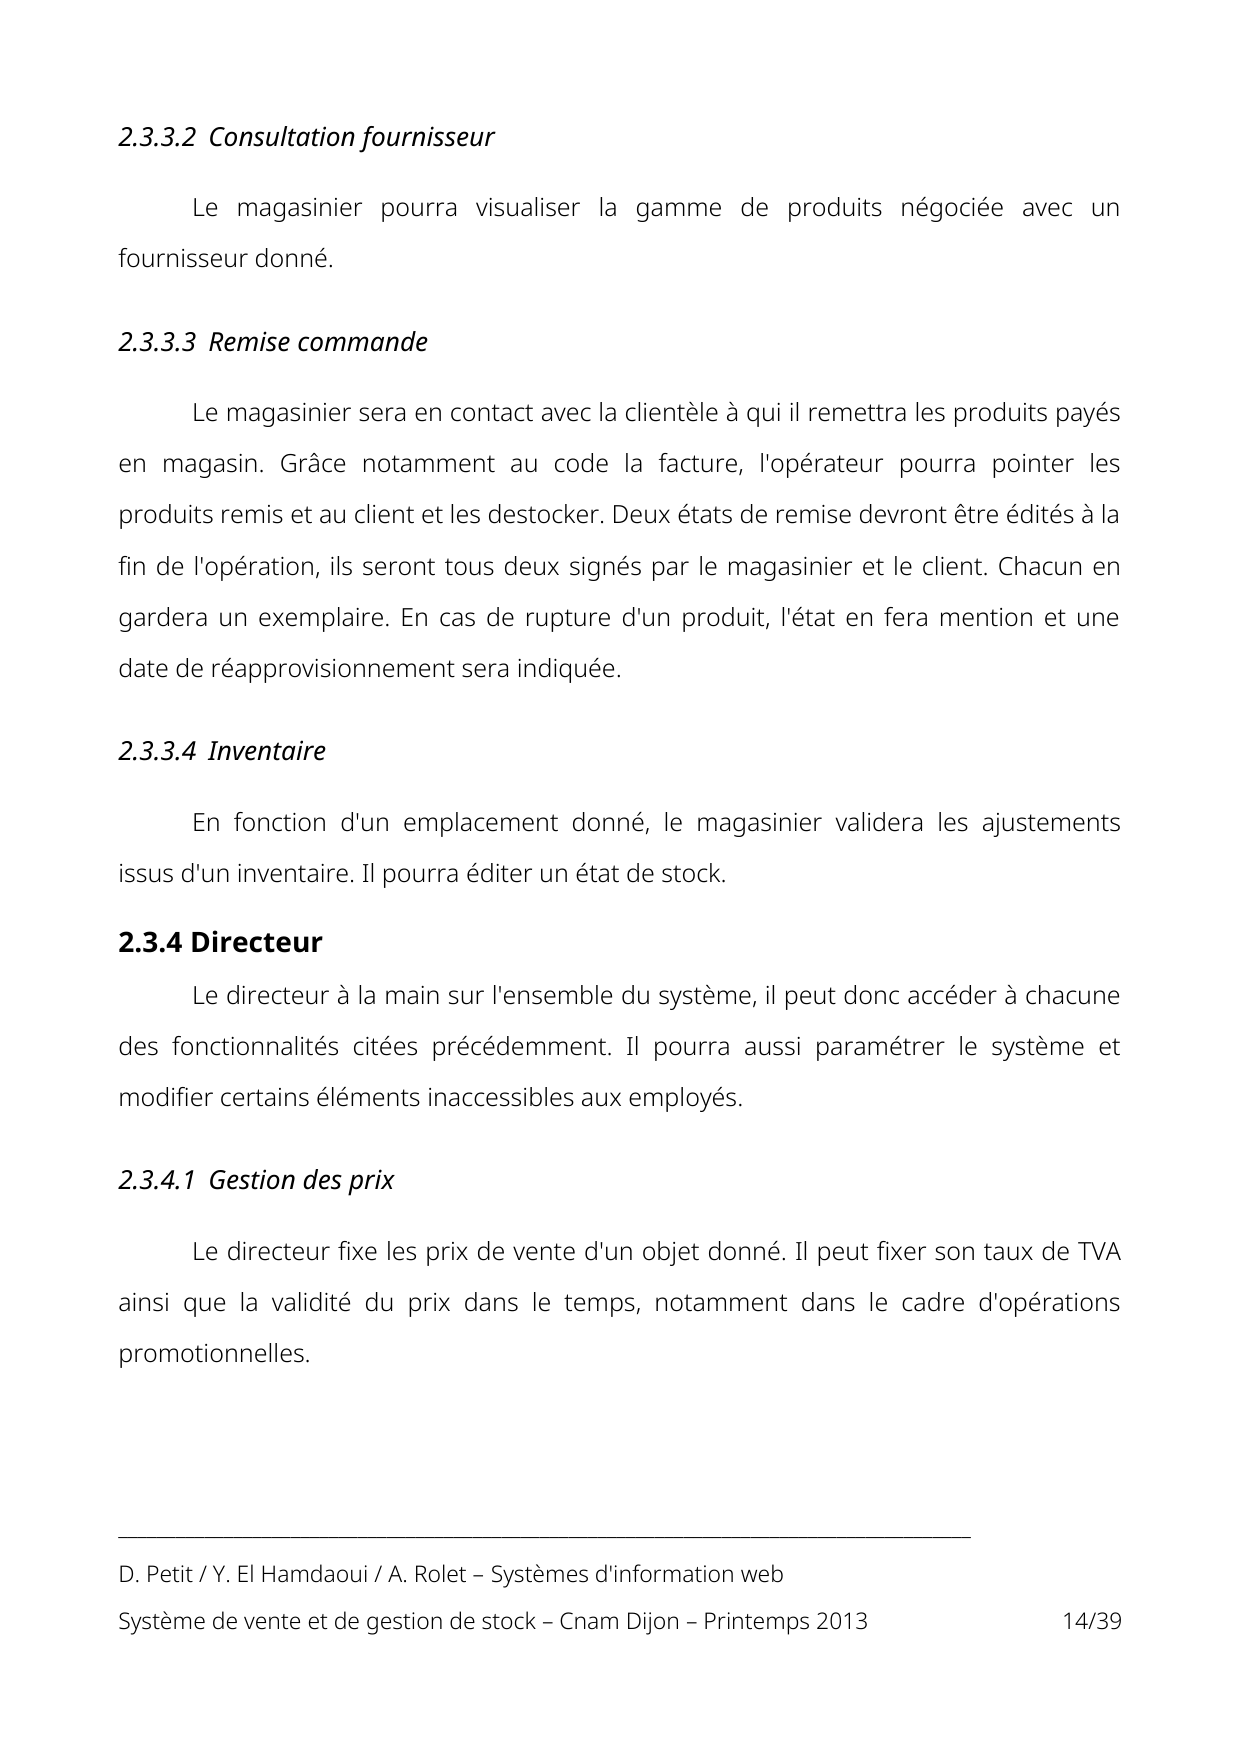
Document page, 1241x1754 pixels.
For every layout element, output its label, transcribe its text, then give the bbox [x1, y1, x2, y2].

text Le magasinier pourra visualiser la gamme de produits négociée avec un fournisseur donné. [118, 190, 1122, 275]
text Le directeur à la main sur l'ensemble du système, il peut donc accéder à chacune des fonctionnalités citées précédemment. Il pourra aussi paramétrer le système et modifier certains éléments inaccessibles aux employés. [118, 977, 1122, 1113]
text Le directeur fixe les prix de vente d'un objet donné. Il peut fixer son taux de TVA ainsi que la validité du prix dans le temps, notamment dans le cadre d'opérations promotionnelles. [118, 1233, 1122, 1369]
subtitle Consultation fournisseur [118, 118, 1122, 154]
subtitle Inventaire [118, 732, 1122, 768]
text Le magasinier sera en contact avec la clientèle à qui il remettra les produits payés en magasin. Grâce notamment au code la facture, l'opérateur pourra pointer les produits remis et au client et les destocker. Deux états de remise devront être édités à la fin de l'opération, ils seront tous deux signés par le magasinier et le client. Chacun en gardera un exemplaire. En cas de rupture d'un produit, l'état en fera mention et une date de réapprovisionnement sera indiquée. [118, 395, 1122, 684]
subtitle Remise commande [118, 323, 1122, 359]
text En fonction d'un emplacement donné, le magasinier validera les ajustements issus d'un inventaire. Il pourra éditer un état de stock. [118, 804, 1122, 889]
subtitle Gestion des prix [118, 1161, 1122, 1197]
subtitle Directeur [118, 923, 1122, 961]
